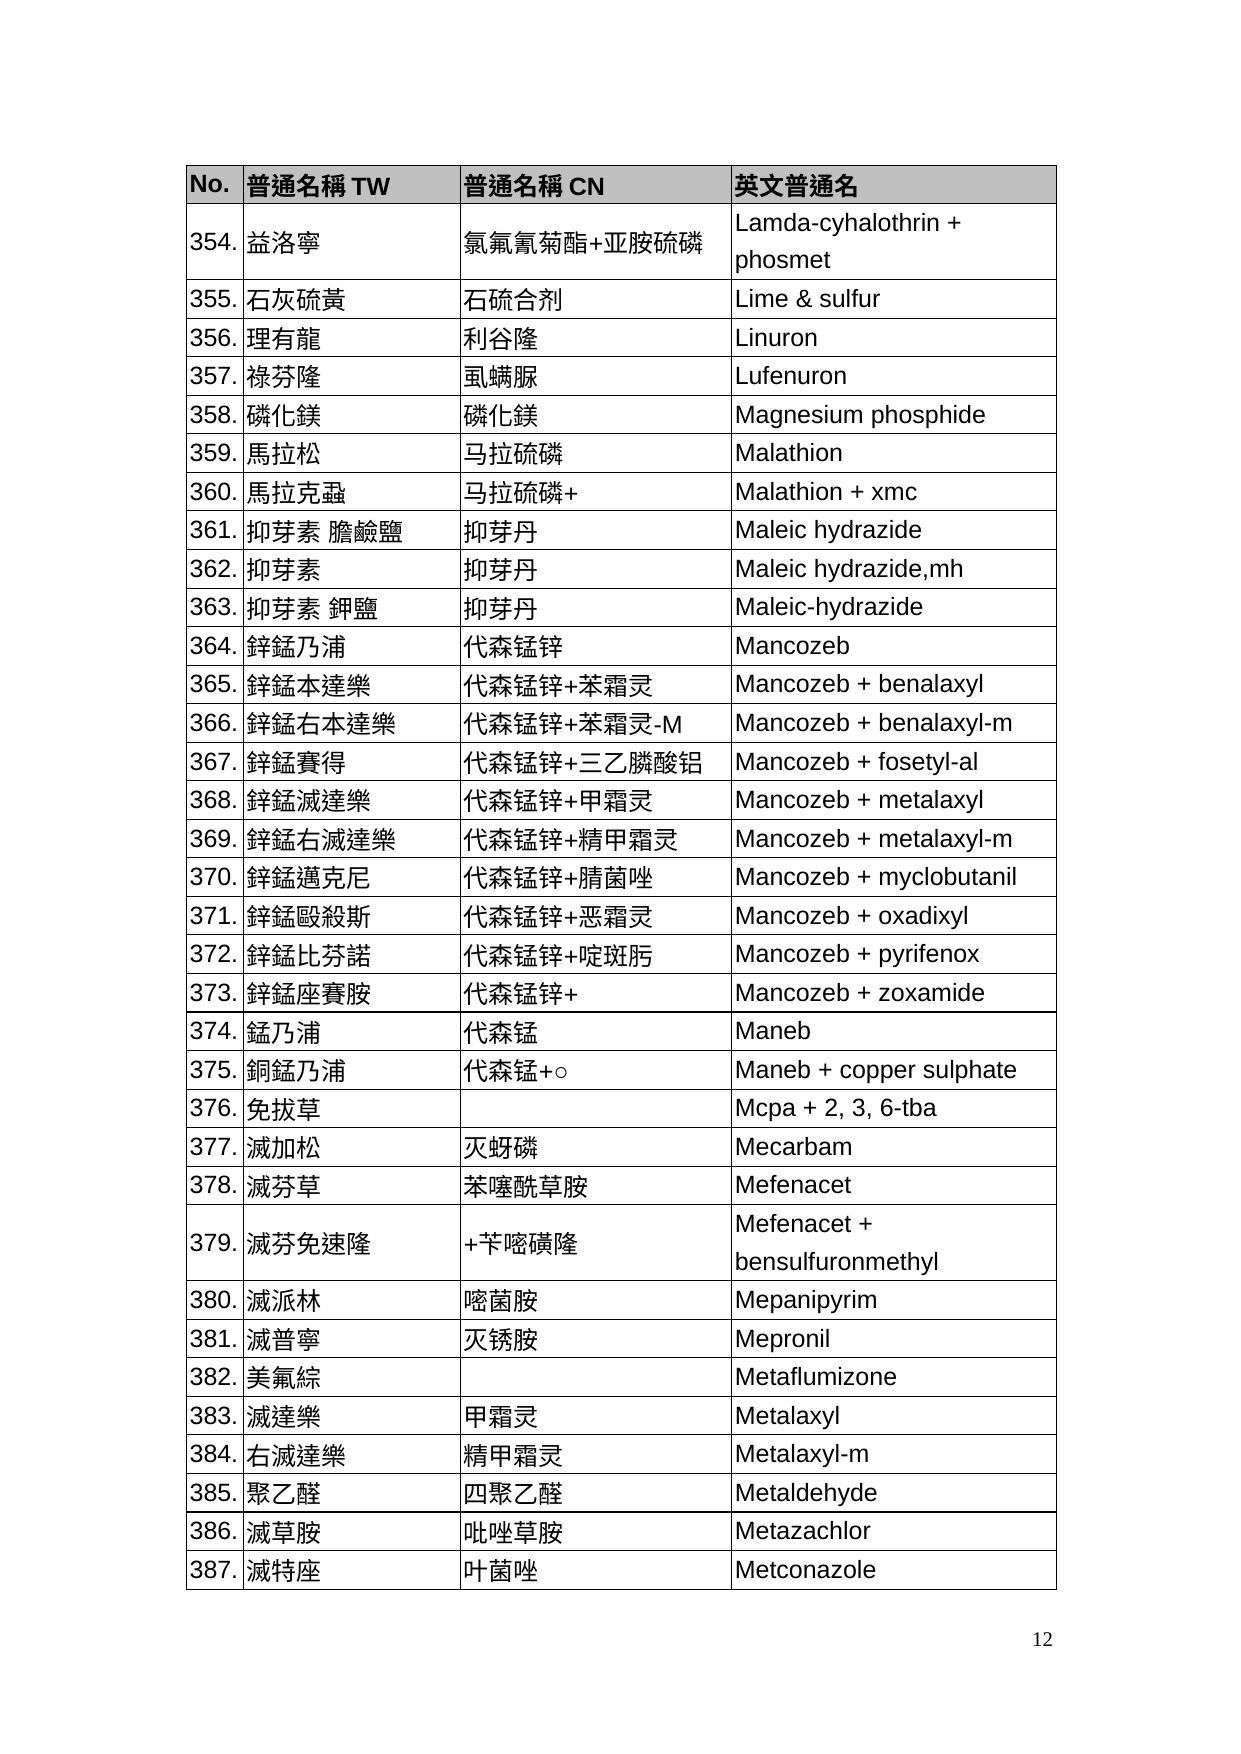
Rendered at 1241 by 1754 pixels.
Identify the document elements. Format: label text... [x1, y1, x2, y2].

table_cell Lufenuron [732, 357, 1056, 395]
table_cell [187, 589, 243, 626]
table_cell [187, 1281, 243, 1319]
table_cell [187, 357, 243, 395]
table_cell 鋅錳右滅達樂 [244, 820, 460, 857]
table_cell 精甲霜灵 [461, 1435, 731, 1473]
table_cell 四聚乙醛 [461, 1474, 731, 1511]
table_cell [187, 204, 243, 279]
table_cell [187, 1435, 243, 1473]
table_cell [187, 1090, 243, 1127]
table_cell Maneb [732, 1013, 1056, 1050]
table_cell 抑芽素 [244, 550, 460, 587]
table_cell 鋅錳滅達樂 [244, 781, 460, 819]
table_cell Metalaxyl [732, 1397, 1056, 1434]
table_cell 鋅錳賽得 [244, 743, 460, 780]
table_header 普通名稱TW [244, 166, 460, 203]
table_cell Metaflumizone [732, 1358, 1056, 1396]
table_cell Mancozeb + metalaxyl-m [732, 820, 1056, 857]
table_cell Maleic hydrazide [732, 511, 1056, 549]
table_cell Mancozeb + pyrifenox [732, 935, 1056, 973]
table_cell 代森锰锌+精甲霜灵 [461, 820, 731, 857]
table_cell [187, 473, 243, 510]
table_cell 氯氟氰菊酯+亚胺硫磷 [461, 204, 731, 279]
table_cell 灭锈胺 [461, 1320, 731, 1357]
table_cell 代森锰+○ [461, 1051, 731, 1088]
table_cell 錳乃浦 [244, 1013, 460, 1050]
table_cell 抑芽素 膽鹼鹽 [244, 511, 460, 549]
table_cell Metazachlor [732, 1513, 1056, 1550]
table_cell [461, 1090, 731, 1127]
table_cell 马拉硫磷 [461, 434, 731, 472]
table_cell [187, 627, 243, 664]
table_cell Mefenacet [732, 1167, 1056, 1204]
table_cell 石硫合剂 [461, 280, 731, 318]
table_cell 磷化鎂 [461, 396, 731, 433]
table_cell [187, 1397, 243, 1434]
table_header 英文普通名 [732, 166, 1056, 203]
table_cell 石灰硫黃 [244, 280, 460, 318]
table_cell [187, 511, 243, 549]
table_cell 灭蚜磷 [461, 1128, 731, 1166]
table_cell [187, 820, 243, 857]
table_cell Maleic hydrazide,mh [732, 550, 1056, 587]
table_cell 抑芽丹 [461, 589, 731, 626]
table_cell [187, 897, 243, 934]
table_cell 美氟綜 [244, 1358, 460, 1396]
table_cell Maleic-hydrazide [732, 589, 1056, 626]
table_cell Lime & sulfur [732, 280, 1056, 318]
table_cell Mancozeb [732, 627, 1056, 664]
table_cell [187, 1551, 243, 1588]
table_cell Mancozeb + zoxamide [732, 974, 1056, 1011]
table_cell Mecarbam [732, 1128, 1056, 1166]
table_cell Mefenacet + bensulfuronmethyl [732, 1205, 1056, 1280]
table_cell 抑芽素 鉀鹽 [244, 589, 460, 626]
table_cell 代森锰锌+啶斑肟 [461, 935, 731, 973]
table_cell 馬拉克蝨 [244, 473, 460, 510]
table_cell 銅錳乃浦 [244, 1051, 460, 1088]
table_cell 鋅錳邁克尼 [244, 858, 460, 896]
table_cell 滅普寧 [244, 1320, 460, 1357]
table_cell 代森锰锌+甲霜灵 [461, 781, 731, 819]
table_cell 右滅達樂 [244, 1435, 460, 1473]
table_cell [187, 1051, 243, 1088]
table_header No. [187, 166, 243, 203]
table_cell Mancozeb + benalaxyl [732, 666, 1056, 703]
table_cell Mancozeb + metalaxyl [732, 781, 1056, 819]
table_cell 鋅錳座賽胺 [244, 974, 460, 1011]
table_cell 马拉硫磷+ [461, 473, 731, 510]
table_cell 苯噻酰草胺 [461, 1167, 731, 1204]
table_cell 鋅錳本達樂 [244, 666, 460, 703]
table_cell Mancozeb + fosetyl-al [732, 743, 1056, 780]
table_cell [187, 319, 243, 356]
table_cell [187, 974, 243, 1011]
table_cell [187, 1320, 243, 1357]
table_cell Mepronil [732, 1320, 1056, 1357]
table_cell 吡唑草胺 [461, 1513, 731, 1550]
table_cell 代森锰 [461, 1013, 731, 1050]
table_cell [187, 550, 243, 587]
table_cell 鋅錳乃浦 [244, 627, 460, 664]
table_cell 滅特座 [244, 1551, 460, 1588]
table_cell Metaldehyde [732, 1474, 1056, 1511]
table_cell +苄嘧磺隆 [461, 1205, 731, 1280]
table_cell 理有龍 [244, 319, 460, 356]
table_cell [187, 743, 243, 780]
table_cell [187, 781, 243, 819]
table_cell Malathion + xmc [732, 473, 1056, 510]
table_cell [187, 396, 243, 433]
table_cell 益洛寧 [244, 204, 460, 279]
table_cell [187, 1474, 243, 1511]
table_cell 代森锰锌 [461, 627, 731, 664]
table_cell Mancozeb + benalaxyl-m [732, 704, 1056, 742]
table_cell 馬拉松 [244, 434, 460, 472]
table_cell 滅加松 [244, 1128, 460, 1166]
table_cell [187, 1205, 243, 1280]
table_cell Mcpa + 2, 3, 6-tba [732, 1090, 1056, 1127]
table_cell 甲霜灵 [461, 1397, 731, 1434]
table_cell 滅達樂 [244, 1397, 460, 1434]
table_cell [187, 1013, 243, 1050]
table_cell 代森锰锌+ [461, 974, 731, 1011]
table_cell Mancozeb + myclobutanil [732, 858, 1056, 896]
table_cell 代森锰锌+苯霜灵-M [461, 704, 731, 742]
table_cell [187, 1128, 243, 1166]
table_cell 虱螨脲 [461, 357, 731, 395]
table_cell [187, 280, 243, 318]
table_cell Lamda-cyhalothrin + phosmet [732, 204, 1056, 279]
table_cell [187, 935, 243, 973]
table_cell Magnesium phosphide [732, 396, 1056, 433]
table_cell 免拔草 [244, 1090, 460, 1127]
table_cell 代森锰锌+苯霜灵 [461, 666, 731, 703]
table_cell 抑芽丹 [461, 511, 731, 549]
table_cell 滅草胺 [244, 1513, 460, 1550]
table_header 普通名稱CN [461, 166, 731, 203]
table_cell [187, 434, 243, 472]
table_cell 叶菌唑 [461, 1551, 731, 1588]
table_cell 嘧菌胺 [461, 1281, 731, 1319]
table_cell [187, 1513, 243, 1550]
table_cell [187, 1167, 243, 1204]
table_cell Mancozeb + oxadixyl [732, 897, 1056, 934]
table_cell 鋅錳毆殺斯 [244, 897, 460, 934]
table_cell [187, 1358, 243, 1396]
table_cell 聚乙醛 [244, 1474, 460, 1511]
table_cell 滅派林 [244, 1281, 460, 1319]
table_cell 抑芽丹 [461, 550, 731, 587]
table_cell Maneb + copper sulphate [732, 1051, 1056, 1088]
table_cell 代森锰锌+三乙膦酸铝 [461, 743, 731, 780]
table_cell Mepanipyrim [732, 1281, 1056, 1319]
table_cell [187, 858, 243, 896]
table_cell 代森锰锌+恶霜灵 [461, 897, 731, 934]
table_cell 滅芬免速隆 [244, 1205, 460, 1280]
table_cell 鋅錳右本達樂 [244, 704, 460, 742]
table_cell [187, 704, 243, 742]
table_cell 代森锰锌+腈菌唑 [461, 858, 731, 896]
table_cell Malathion [732, 434, 1056, 472]
table_cell [461, 1358, 731, 1396]
table_cell 磷化鎂 [244, 396, 460, 433]
table_cell Linuron [732, 319, 1056, 356]
table_cell [187, 666, 243, 703]
table_cell Metconazole [732, 1551, 1056, 1588]
table_cell 滅芬草 [244, 1167, 460, 1204]
table_cell Metalaxyl-m [732, 1435, 1056, 1473]
table_cell 祿芬隆 [244, 357, 460, 395]
table_cell 利谷隆 [461, 319, 731, 356]
table_cell 鋅錳比芬諾 [244, 935, 460, 973]
